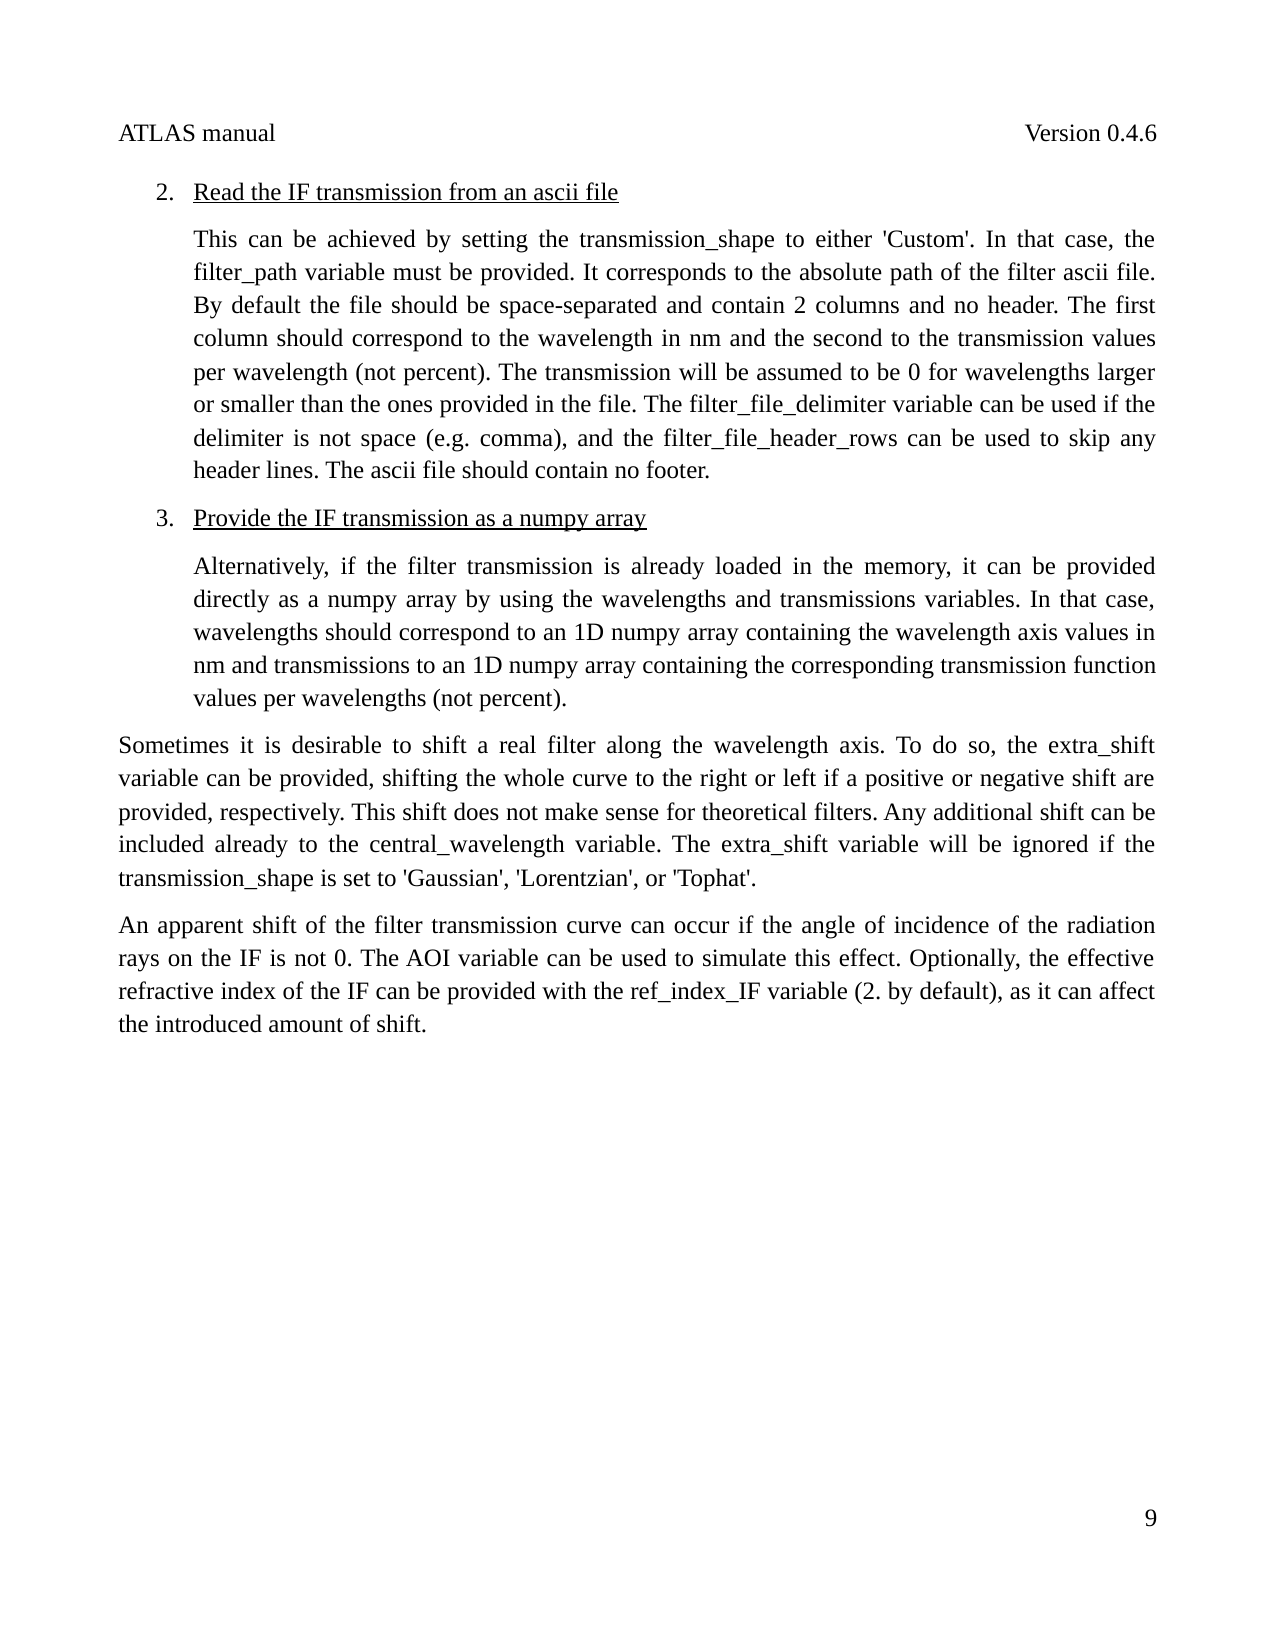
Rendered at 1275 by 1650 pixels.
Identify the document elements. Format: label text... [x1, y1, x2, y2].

list Alternatively, if the filter transmission is already loaded in the memory, it can be provided directly as a numpy array by using the wavelengths and transmissions variables. In that case, wavelengths should correspond to an 1D numpy array containing the wavelength axis values in nm and transmissions to an 1D numpy array containing the corresponding transmission function values per wavelengths (not percent). [156, 551, 1157, 712]
text Sometimes it is desirable to shift a real filter along the wavelength axis. To do so, the extra_shift variable can be provided, shifting the whole curve to the right or left if a positive or negative shift are provided, respectively. This shift does not make sense for theoretical filters. Any additional shift can be included already to the central_wavelength variable. The extra_shift variable will be ignored if the transmission_shape is set to 'Gaussian', 'Lorentzian', or 'Tophat'. [118, 731, 1157, 891]
list Read the IF transmission from an ascii file [156, 177, 1157, 206]
list This can be achieved by setting the transmission_shape to either 'Custom'. In that case, the filter_path variable must be provided. It corresponds to the absolute path of the filter ascii file. By default the file should be space-separated and contain 2 columns and no header. The first column should correspond to the wavelength in nm and the second to the transmission values per wavelength (not percent). The transmission will be assumed to be 0 for wavelengths larger or smaller than the ones provided in the file. The filter_file_delimiter variable can be used if the delimiter is not space (e.g. comma), and the filter_file_header_rows can be used to skip any header lines. The ascii file should contain no footer. [156, 224, 1157, 484]
text An apparent shift of the filter transmission curve can occur if the angle of incidence of the radiation rays on the IF is not 0. The AOI variable can be used to simulate this effect. Optionally, the effective refractive index of the IF can be provided with the ref_index_IF variable (2. by default), as it can affect the introduced amount of shift. [118, 910, 1157, 1038]
list Provide the IF transmission as a numpy array [156, 503, 1157, 532]
